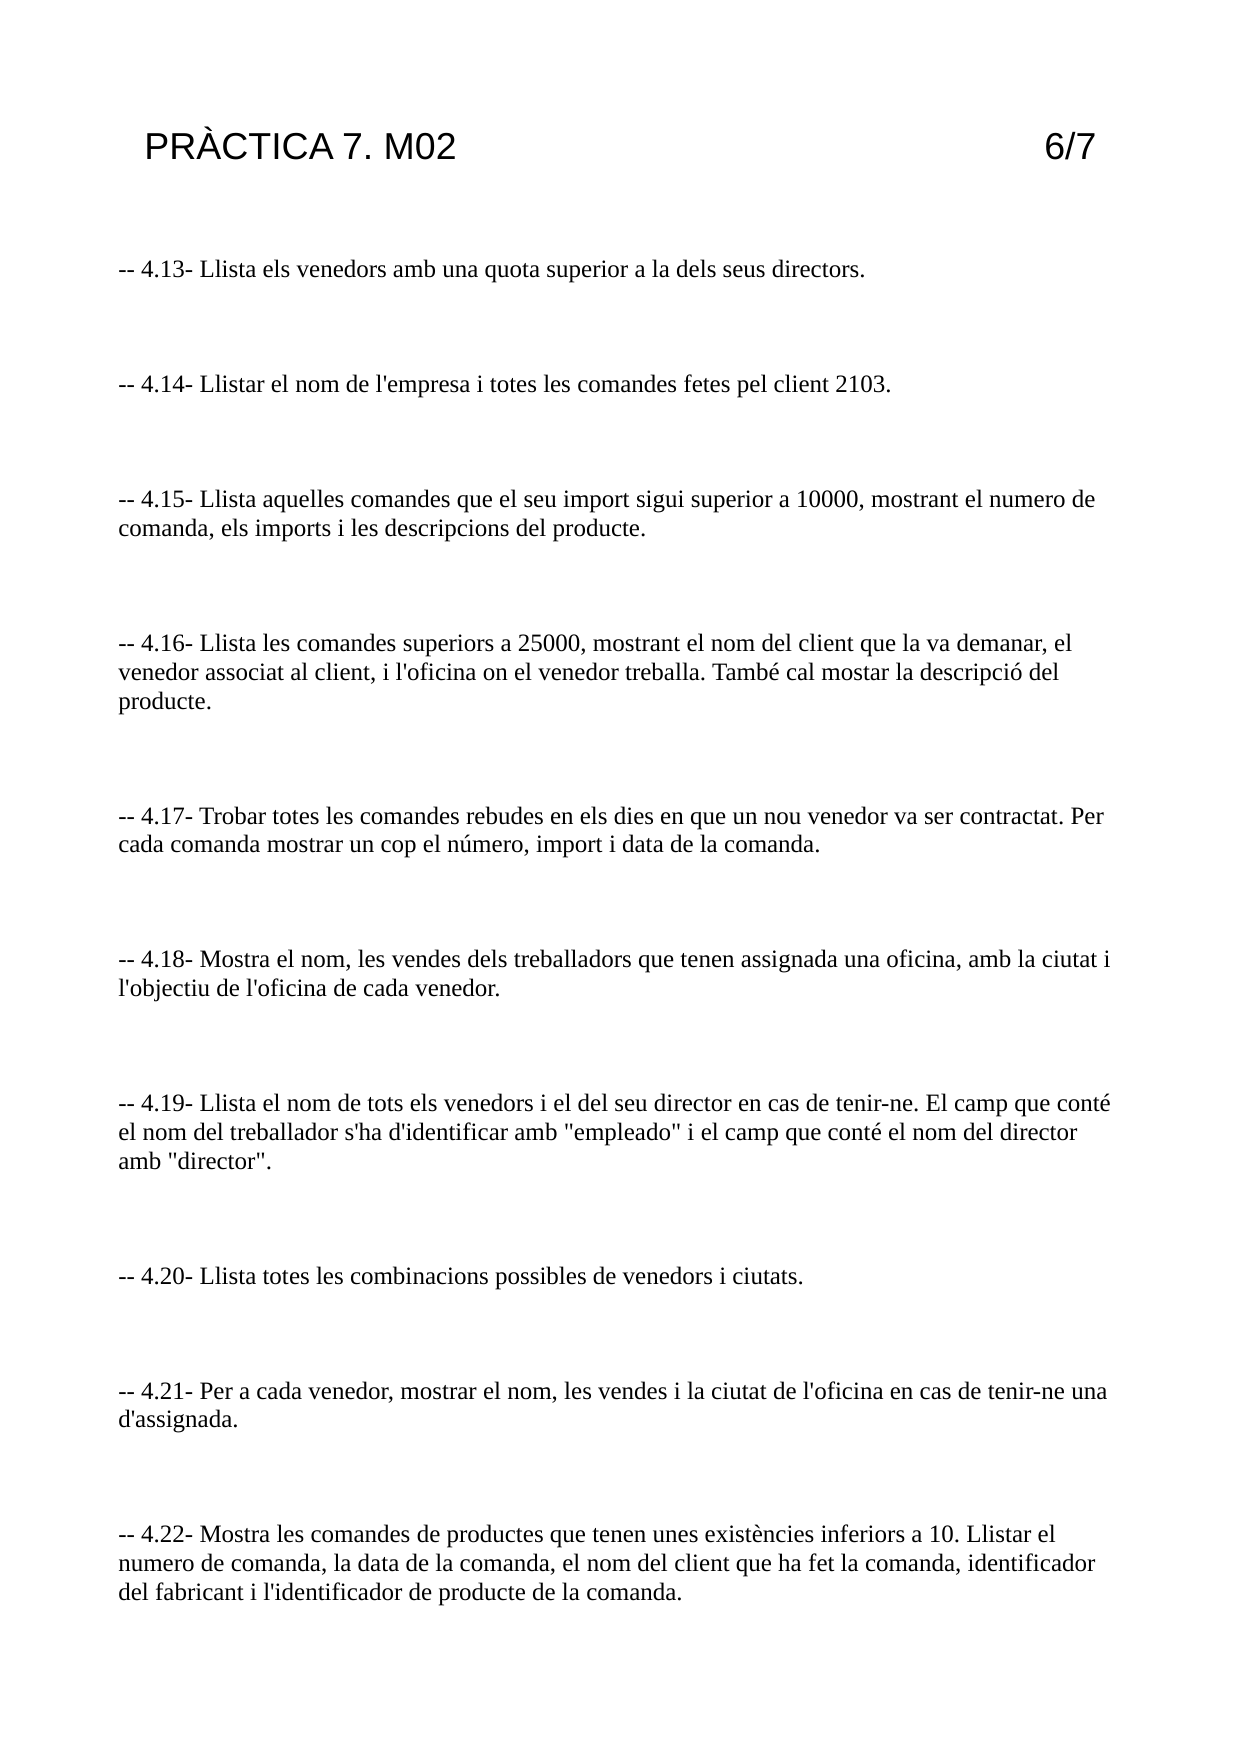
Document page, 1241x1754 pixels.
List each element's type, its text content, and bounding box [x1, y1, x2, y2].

text -- 4.18- Mostra el nom, les vendes dels treballadors que tenen assignada una oficina, amb la ciutat i l'objectiu de l'oficina de cada venedor. [118, 944, 1122, 1002]
text -- 4.17- Trobar totes les comandes rebudes en els dies en que un nou venedor va ser contractat. Per cada comanda mostrar un cop el número, import i data de la comanda. [118, 801, 1122, 858]
text -- 4.21- Per a cada venedor, mostrar el nom, les vendes i la ciutat de l'oficina en cas de tenir-ne una d'assignada. [118, 1376, 1122, 1433]
text -- 4.20- Llista totes les combinacions possibles de venedors i ciutats. [118, 1261, 1122, 1289]
text -- 4.22- Mostra les comandes de productes que tenen unes existències inferiors a 10. Llistar el numero de comanda, la data de la comanda, el nom del client que ha fet la comanda, identificador del fabricant i l'identificador de producte de la comanda. [118, 1519, 1122, 1606]
text -- 4.14- Llistar el nom de l'empresa i totes les comandes fetes pel client 2103. [118, 369, 1122, 398]
text -- 4.13- Llista els venedors amb una quota superior a la dels seus directors. [118, 254, 1122, 283]
text -- 4.16- Llista les comandes superiors a 25000, mostrant el nom del client que la va demanar, el venedor associat al client, i l'oficina on el venedor treballa. També cal mostar la descripció del producte. [118, 628, 1122, 714]
text -- 4.15- Llista aquelles comandes que el seu import sigui superior a 10000, mostrant el numero de comanda, els imports i les descripcions del producte. [118, 484, 1122, 542]
text -- 4.19- Llista el nom de tots els venedors i el del seu director en cas de tenir-ne. El camp que conté el nom del treballador s'ha d'identificar amb "empleado" i el camp que conté el nom del director amb "director". [118, 1088, 1122, 1174]
